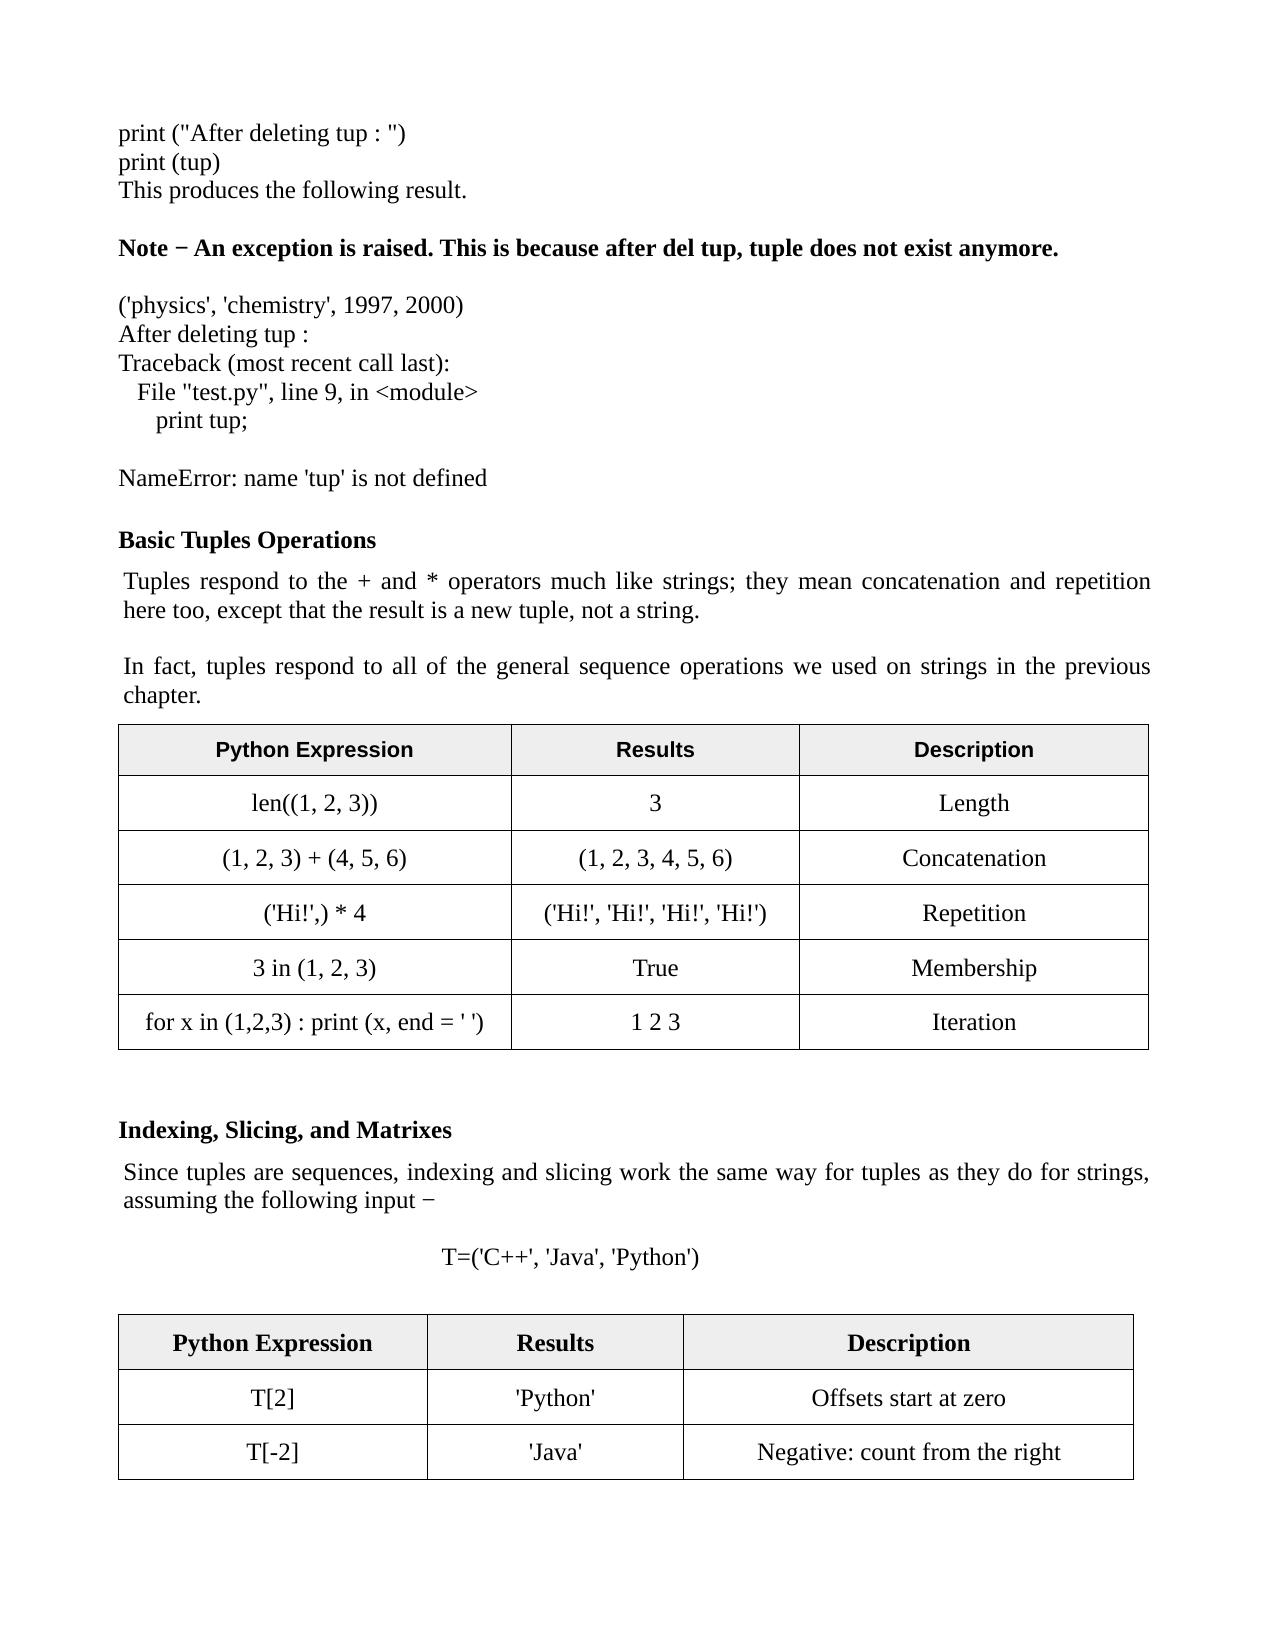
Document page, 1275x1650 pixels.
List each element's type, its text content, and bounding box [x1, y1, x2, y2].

text Tuples respond to the + and * operators much like strings; they mean concatenation and repetition here too, except that the result is a new tuple, not a string. [123, 566, 1152, 623]
text Since tuples are sequences, indexing and slicing work the same way for tuples as they do for strings, assuming the following input − [123, 1157, 1152, 1214]
text After deleting tup : [118, 319, 1157, 348]
text T=('C++', 'Java', 'Python') [123, 1242, 1152, 1271]
table_cell ('Hi!', 'Hi!', 'Hi!', 'Hi!') [512, 885, 799, 939]
text print ("After deleting tup : ") [118, 118, 1157, 147]
table_cell Length [800, 776, 1148, 829]
table_cell 'Java' [428, 1425, 683, 1479]
table_cell Concatenation [800, 831, 1148, 884]
table_cell ('Hi!',) * 4 [119, 885, 511, 939]
table_cell (1, 2, 3, 4, 5, 6) [512, 831, 799, 884]
table_header Description [684, 1315, 1133, 1369]
table_cell Repetition [800, 885, 1148, 939]
table_cell True [512, 940, 799, 994]
text Traceback (most recent call last): [118, 348, 1157, 377]
text NameError: name 'tup' is not defined [118, 463, 1157, 492]
subtitle Basic Tuples Operations [118, 525, 1157, 553]
table_header Results [428, 1315, 683, 1369]
table_cell Iteration [800, 995, 1148, 1049]
table_cell T[2] [119, 1370, 427, 1424]
table_cell T[-2] [119, 1425, 427, 1479]
table_cell Membership [800, 940, 1148, 994]
table_header Description [800, 725, 1148, 775]
table_cell for x in (1,2,3) : print (x, end = ' ') [119, 995, 511, 1049]
table_cell len((1, 2, 3)) [119, 776, 511, 829]
table_cell 1 2 3 [512, 995, 799, 1049]
text In fact, tuples respond to all of the general sequence operations we used on strings in the previous chapter. [123, 651, 1152, 708]
text Note − An exception is raised. This is because after del tup, tuple does not exist anymore. [118, 233, 1157, 262]
table_header Python Expression [119, 1315, 427, 1369]
table_cell (1, 2, 3) + (4, 5, 6) [119, 831, 511, 884]
table_cell Offsets start at zero [684, 1370, 1133, 1424]
table_cell 3 in (1, 2, 3) [119, 940, 511, 994]
text print (tup) [118, 147, 1157, 176]
text ('physics', 'chemistry', 1997, 2000) [118, 291, 1157, 319]
table_cell Negative: count from the right [684, 1425, 1133, 1479]
table_header Python Expression [119, 725, 511, 775]
table_header Results [512, 725, 799, 775]
text File "test.py", line 9, in <module> [118, 377, 1157, 406]
subtitle Indexing, Slicing, and Matrixes [118, 1116, 1157, 1144]
table_cell 3 [512, 776, 799, 829]
text print tup; [118, 406, 1157, 434]
table_cell 'Python' [428, 1370, 683, 1424]
text This produces the following result. [118, 176, 1157, 204]
